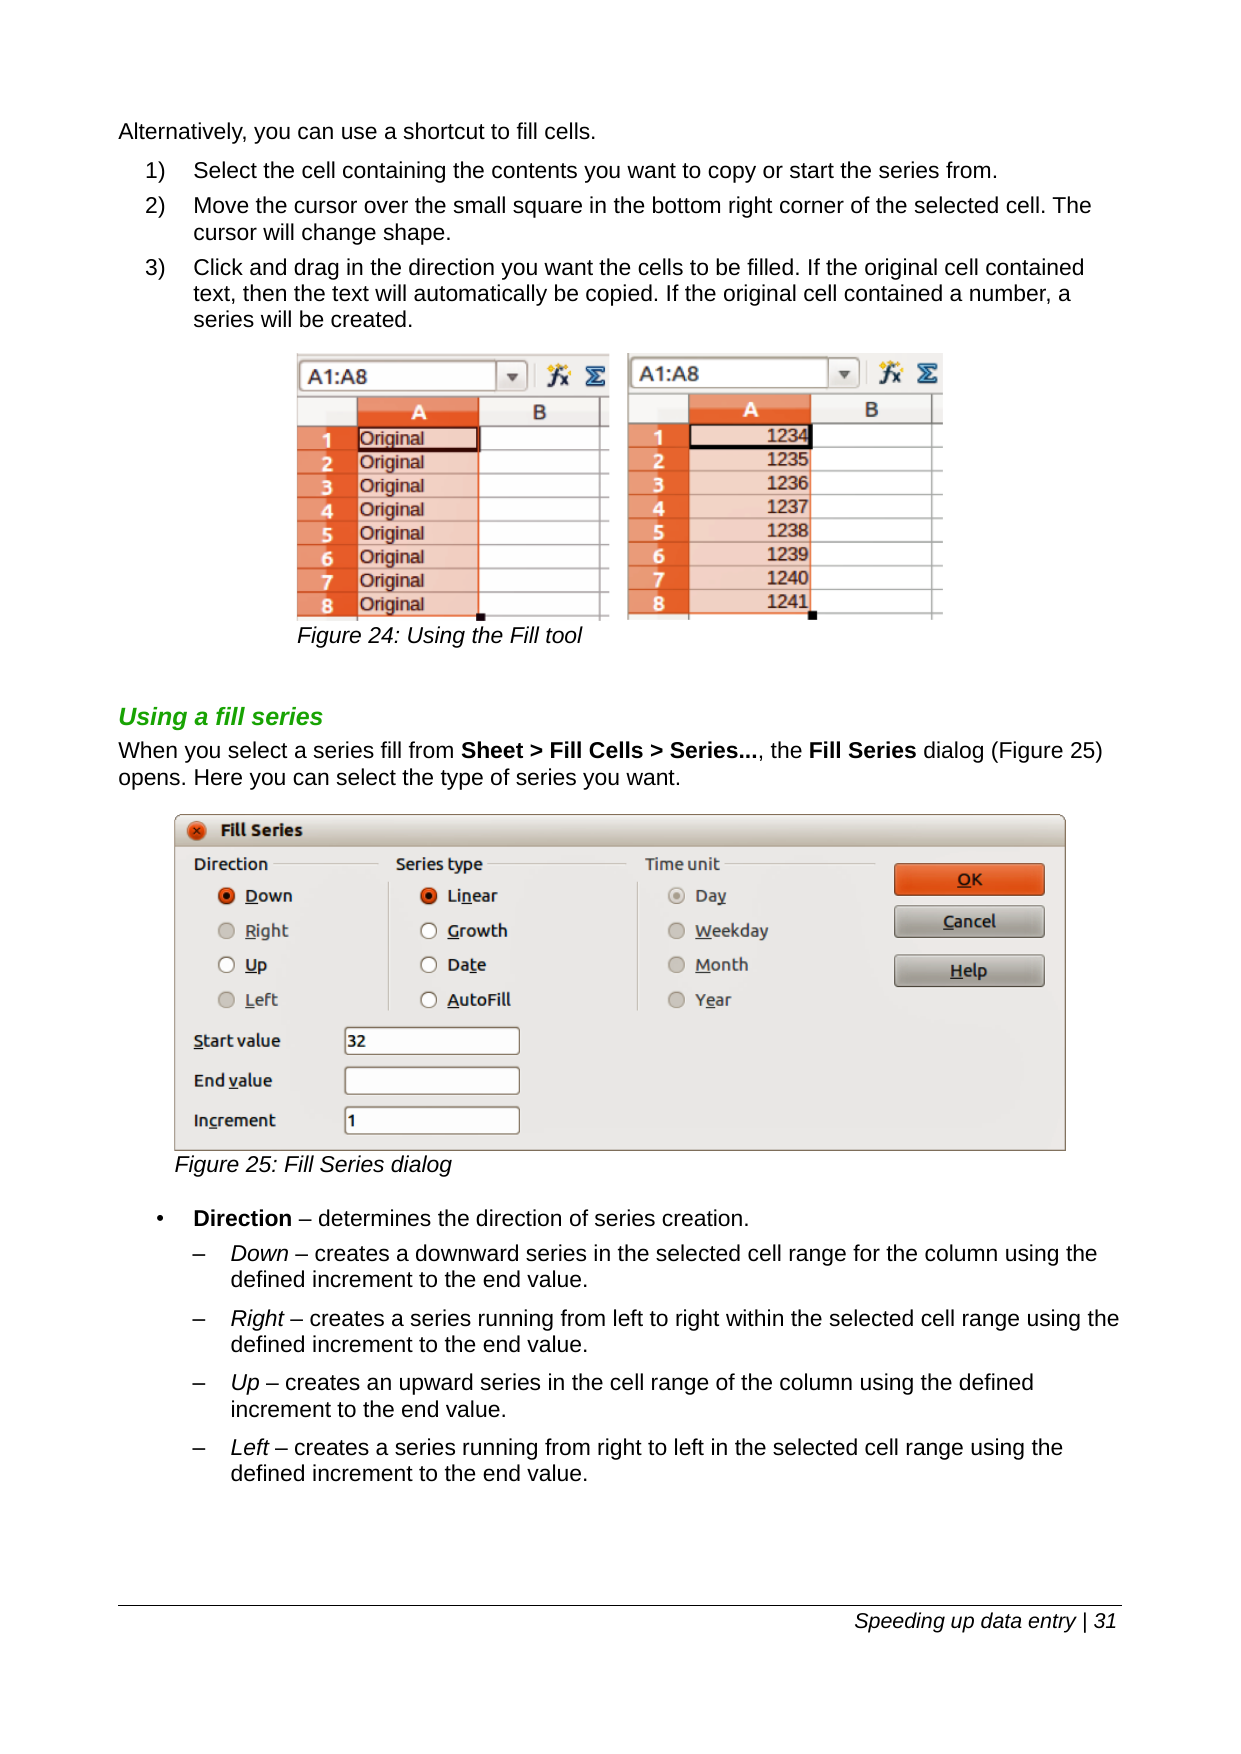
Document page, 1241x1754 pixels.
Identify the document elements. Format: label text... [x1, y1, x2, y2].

list Alternatively, you can use a shortcut to fill cells. [118, 118, 1122, 144]
list Left – creates a series running from right to left in the selected cell range using the defined increment to the end value. [192, 1434, 1122, 1487]
text Figure 25: Fill Series dialog [174, 1151, 1066, 1177]
list Right – creates a series running from left to right within the selected cell range using the defined increment to the end value. [192, 1304, 1122, 1357]
text Figure 24: Using the Fill tool [297, 622, 943, 648]
list Click and drag in the direction you want the cells to be filled. If the original cell contained text, then the text will automatically be copied. If the original cell contained a number, a series will be created. [165, 254, 1122, 333]
list Select the cell containing the contents you want to copy or start the series from. [165, 157, 1122, 183]
list Direction – determines the direction of series creation. [156, 1204, 1122, 1231]
subtitle Using a fill series [118, 702, 1122, 731]
list Down – creates a downward series in the selected cell range for the column using the defined increment to the end value. [192, 1240, 1122, 1292]
list Up – creates an upward series in the cell range of the column using the defined increment to the end value. [192, 1369, 1122, 1422]
list Move the cursor over the small square in the bottom right corner of the selected cell. The cursor will change shape. [165, 192, 1122, 245]
text When you select a series fill from Sheet > Fill Cells > Series..., the Fill Series dialog (Figure 25) opens. Here you can select the type of series you want. [118, 737, 1122, 790]
picture [174, 814, 1066, 1151]
picture [296, 353, 944, 622]
